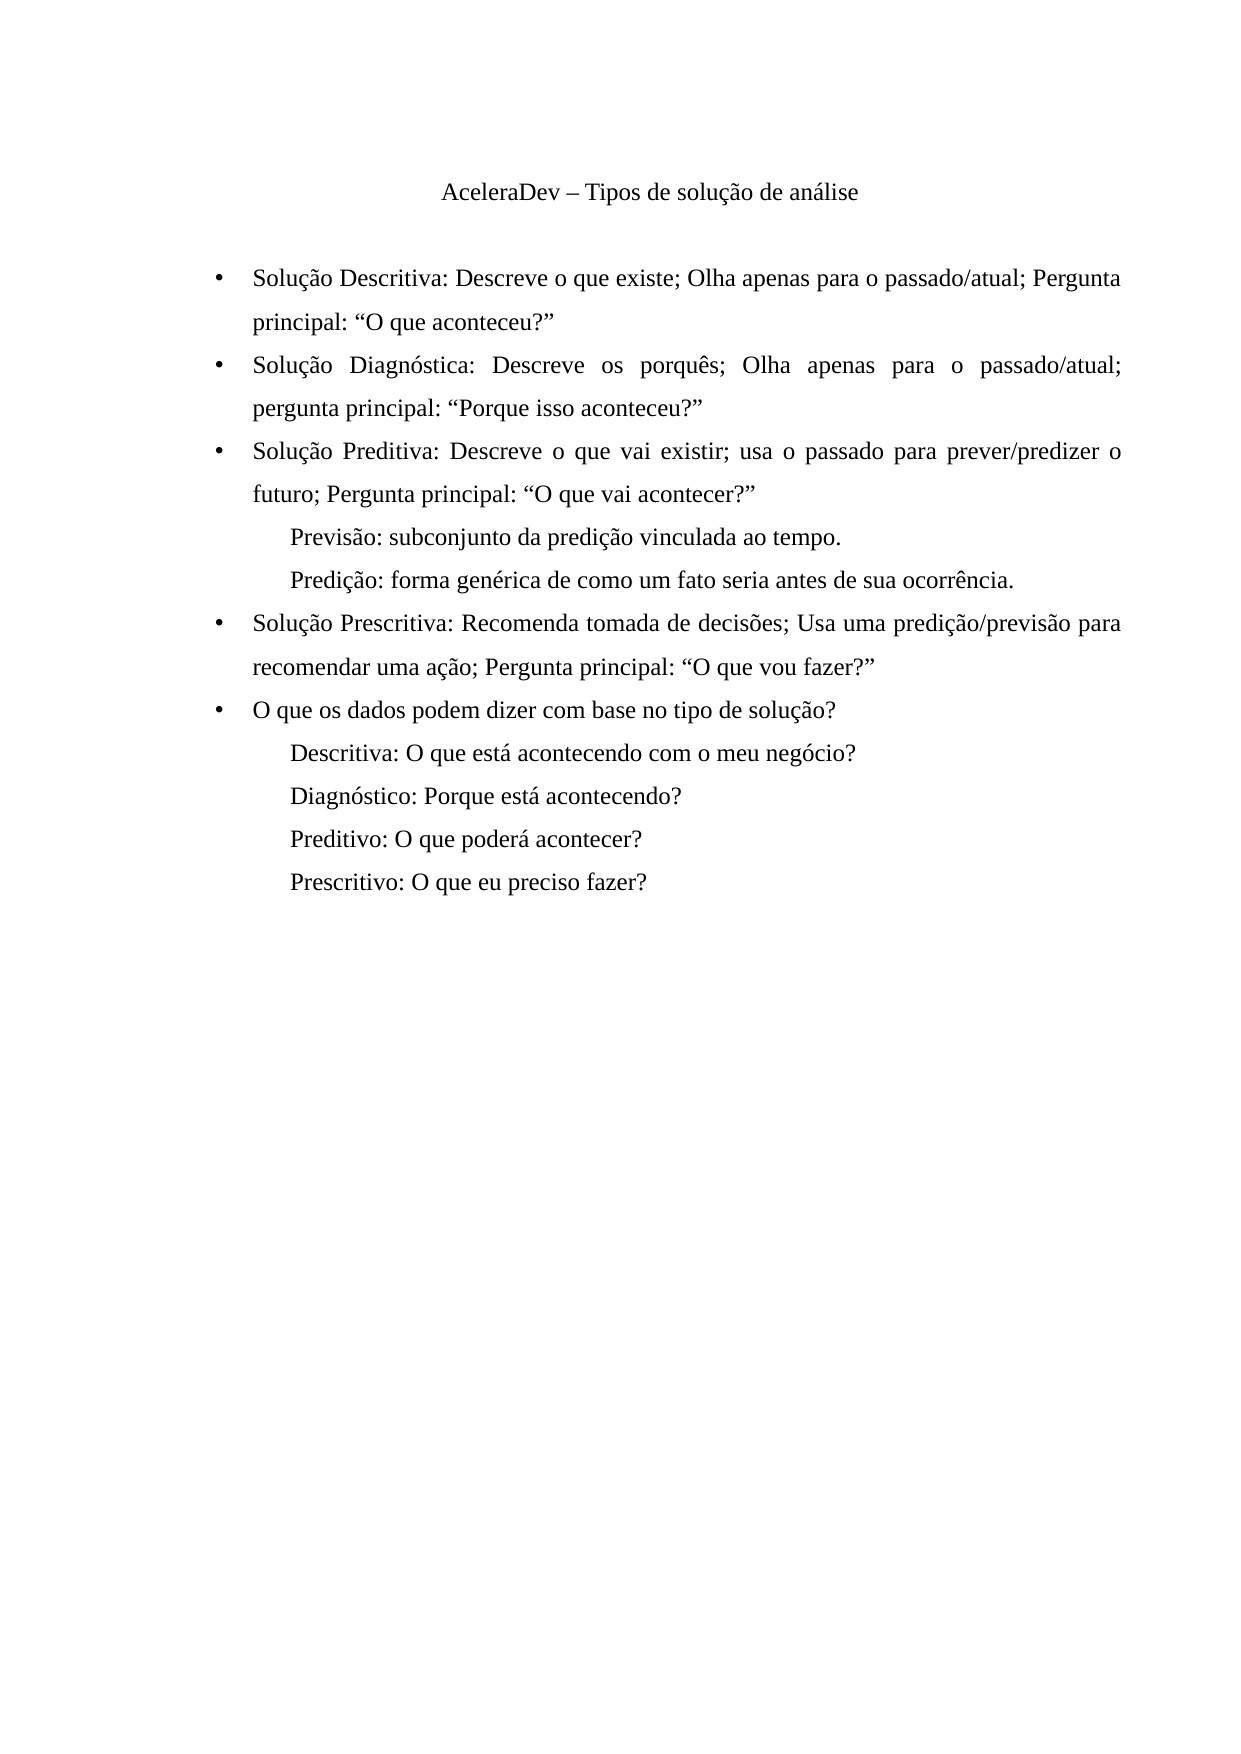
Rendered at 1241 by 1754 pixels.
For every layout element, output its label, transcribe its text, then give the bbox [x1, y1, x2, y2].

list Predição: forma genérica de como um fato seria antes de sua ocorrência. [252, 565, 1122, 594]
list Solução Preditiva: Descreve o que vai existir; usa o passado para prever/predizer o futuro; Pergunta principal: “O que vai acontecer?” [215, 436, 1122, 508]
text AceleraDev – Tipos de solução de análise [177, 177, 1122, 206]
list Solução Diagnóstica: Descreve os porquês; Olha apenas para o passado/atual; pergunta principal: “Porque isso aconteceu?” [215, 350, 1122, 422]
list Descritiva: O que está acontecendo com o meu negócio? [252, 738, 1122, 767]
list Diagnóstico: Porque está acontecendo? [252, 781, 1122, 810]
list Preditivo: O que poderá acontecer? [252, 824, 1122, 853]
list Solução Descritiva: Descreve o que existe; Olha apenas para o passado/atual; Pergunta principal: “O que aconteceu?” [215, 263, 1122, 335]
list Solução Prescritiva: Recomenda tomada de decisões; Usa uma predição/previsão para recomendar uma ação; Pergunta principal: “O que vou fazer?” [215, 608, 1122, 680]
list Prescritivo: O que eu preciso fazer? [252, 867, 1122, 896]
list Previsão: subconjunto da predição vinculada ao tempo. [252, 522, 1122, 551]
list O que os dados podem dizer com base no tipo de solução? [215, 695, 1122, 723]
